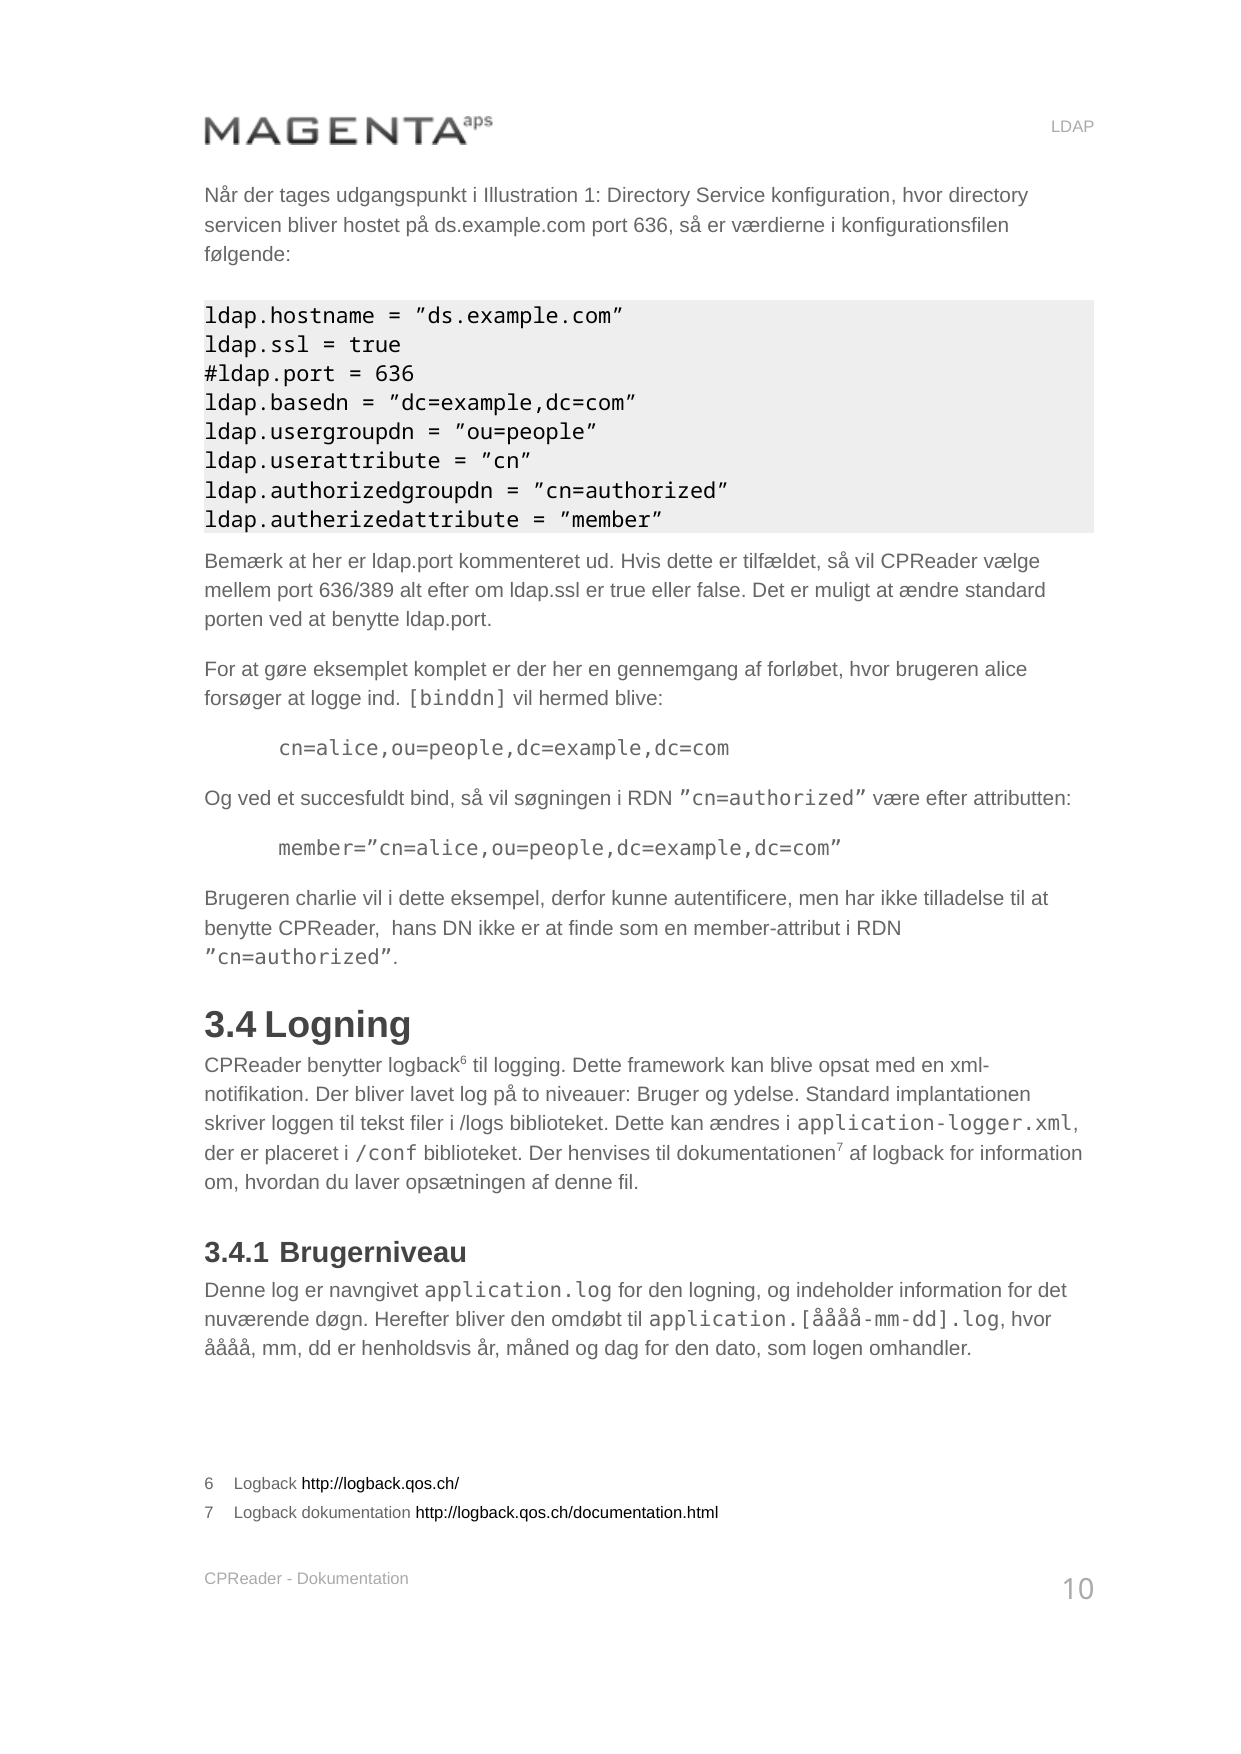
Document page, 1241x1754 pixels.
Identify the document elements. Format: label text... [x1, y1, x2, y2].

text ldap.userattribute = ”cn” [204, 446, 1094, 475]
text ldap.usergroupdn = ”ou=people” [204, 416, 1094, 446]
text Logback dokumentation http://logback.qos.ch/documentation.html [204, 1496, 1094, 1525]
picture [204, 116, 494, 145]
text ldap.basedn = ”dc=example,dc=com” [204, 387, 1094, 416]
text Bemærk at her er ldap.port kommenteret ud. Hvis dette er tilfældet, så vil CPReader vælge mellem port 636/389 alt efter om ldap.ssl er true eller false. Det er muligt at ændre standard porten ved at benytte ldap.port. [204, 533, 1094, 632]
text ldap.authorizedgroupdn = ”cn=authorized” [204, 475, 1094, 504]
text Og ved et succesfuldt bind, så vil søgningen i RDN ”cn=authorized” være efter attributten: [204, 782, 1094, 812]
text [204, 288, 1094, 300]
text For at gøre eksemplet komplet er der her en gennemgang af forløbet, hvor brugeren alice forsøger at logge ind. [binddn] vil hermed blive: [204, 653, 1094, 712]
text Denne log er navngivet application.log for den logning, og indeholder information for det nuværende døgn. Herefter bliver den omdøbt til application.[åååå-mm-dd].log, hvor åååå, mm, dd er henholdsvis år, måned og dag for den dato, som logen omhandler. [204, 1274, 1094, 1362]
text Brugeren charlie vil i dette eksempel, derfor kunne autentificere, men har ikke tilladelse til at benytte CPReader, hans DN ikke er at finde som en member-attribut i RDN ”cn=authorized”. [204, 882, 1094, 970]
text ldap.ssl = true [204, 329, 1094, 358]
text cn=alice,ou=people,dc=example,dc=com [278, 732, 1094, 762]
subtitle Brugerniveau [204, 1216, 1094, 1274]
text #ldap.port = 636 [204, 358, 1094, 387]
text ldap.hostname = ”ds.example.com” [204, 300, 1094, 329]
text member=”cn=alice,ou=people,dc=example,dc=com” [278, 832, 1094, 862]
text ldap.autherizedattribute = ”member” [204, 504, 1094, 533]
text CPReader benytter logback til logging. Dette framework kan blive opsat med en xml-notifikation. Der bliver lavet log på to niveauer: Bruger og ydelse. Standard implantationen skriver loggen til tekst filer i /logs biblioteket. Dette kan ændres i application-logger.xml, der er placeret i /conf biblioteket. Der henvises til dokumentationen af logback for information om, hvordan du laver opsætningen af denne fil. [204, 1049, 1094, 1195]
text Når der tages udgangspunkt i Illustration 1: Directory Service konfiguration, hvor directory servicen bliver hostet på ds.example.com port 636, så er værdierne i konfigurationsfilen følgende: [204, 179, 1094, 267]
subtitle Logning [204, 991, 1094, 1049]
text Logback http://logback.qos.ch/ [204, 1466, 1094, 1496]
